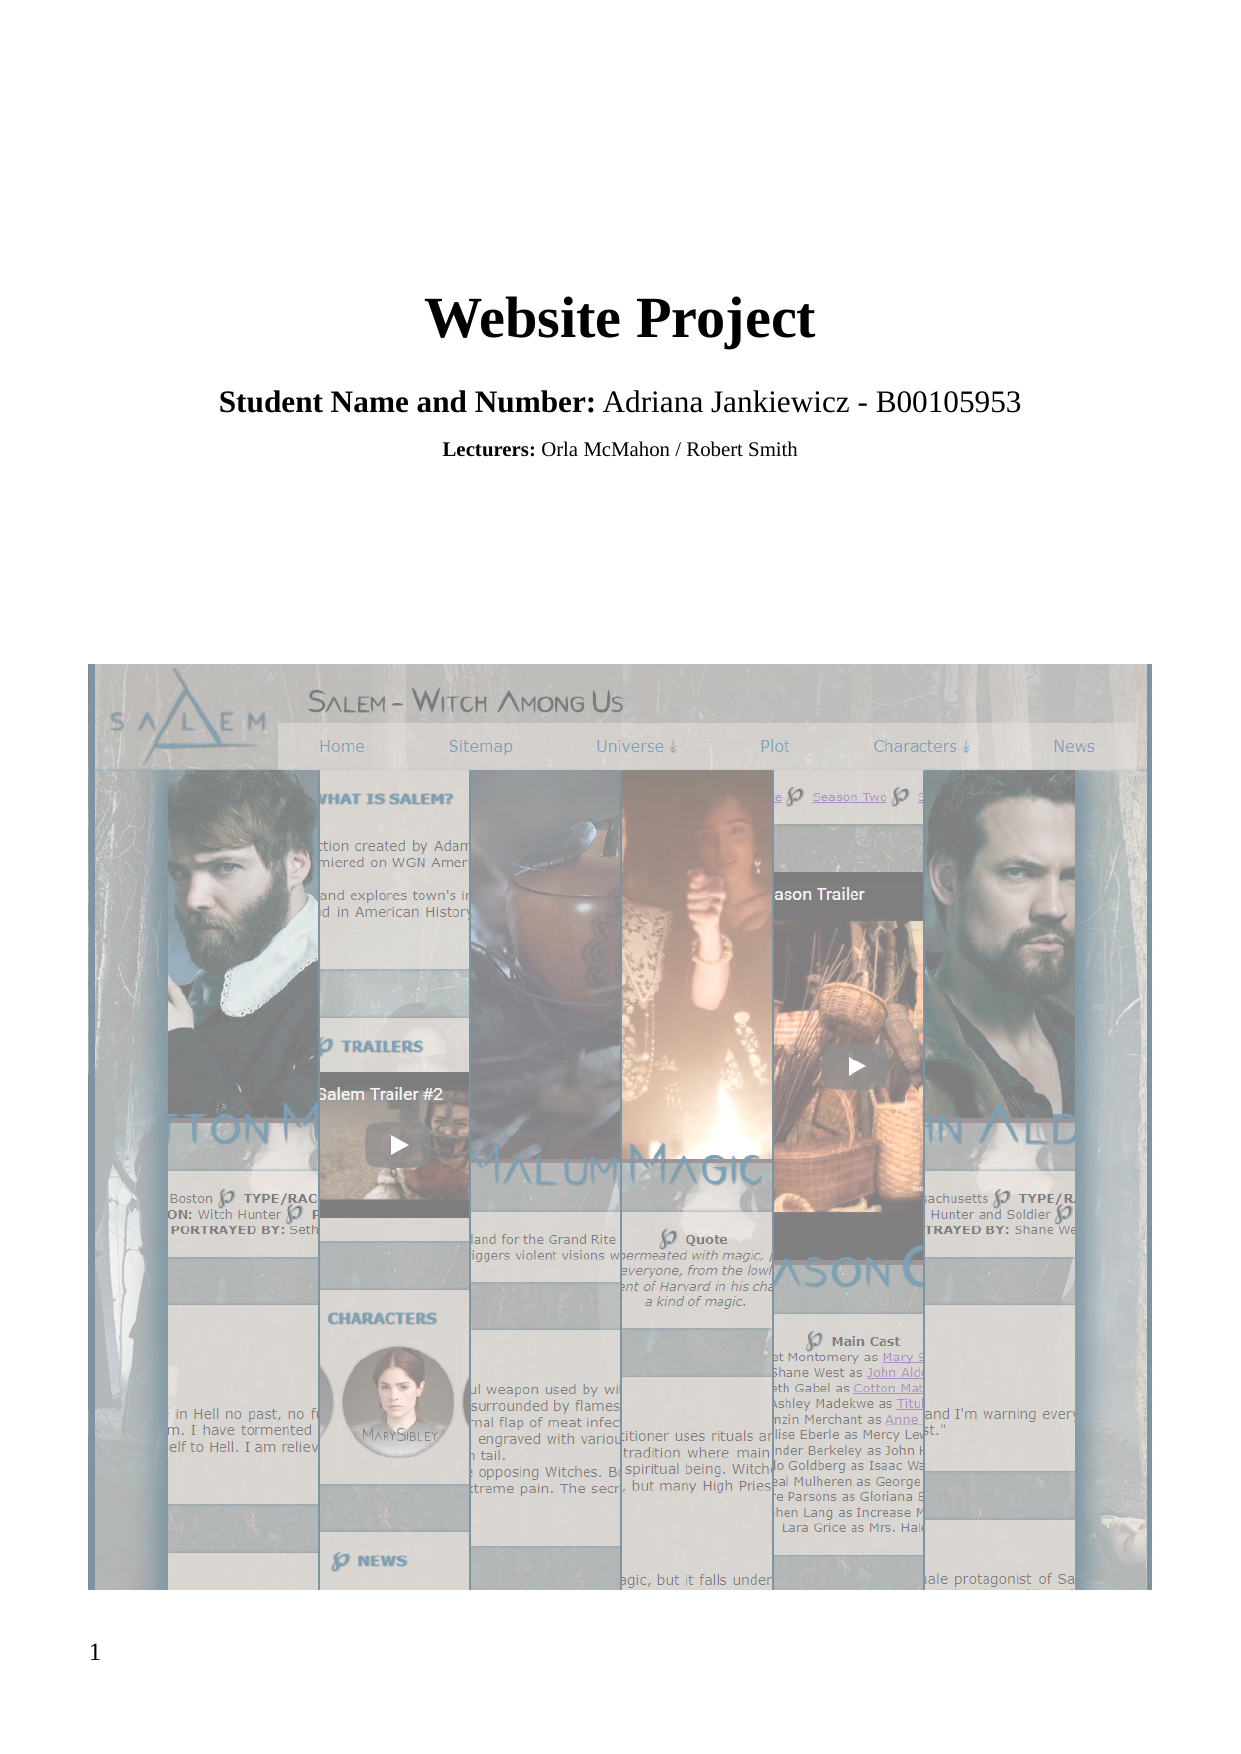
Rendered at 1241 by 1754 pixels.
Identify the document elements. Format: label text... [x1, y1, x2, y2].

text Lecturers: Orla McMahon / Robert Smith [88, 437, 1152, 461]
text Website Project [88, 283, 1152, 350]
text Student Name and Number: Adriana Jankiewicz - B00105953 [88, 383, 1152, 419]
